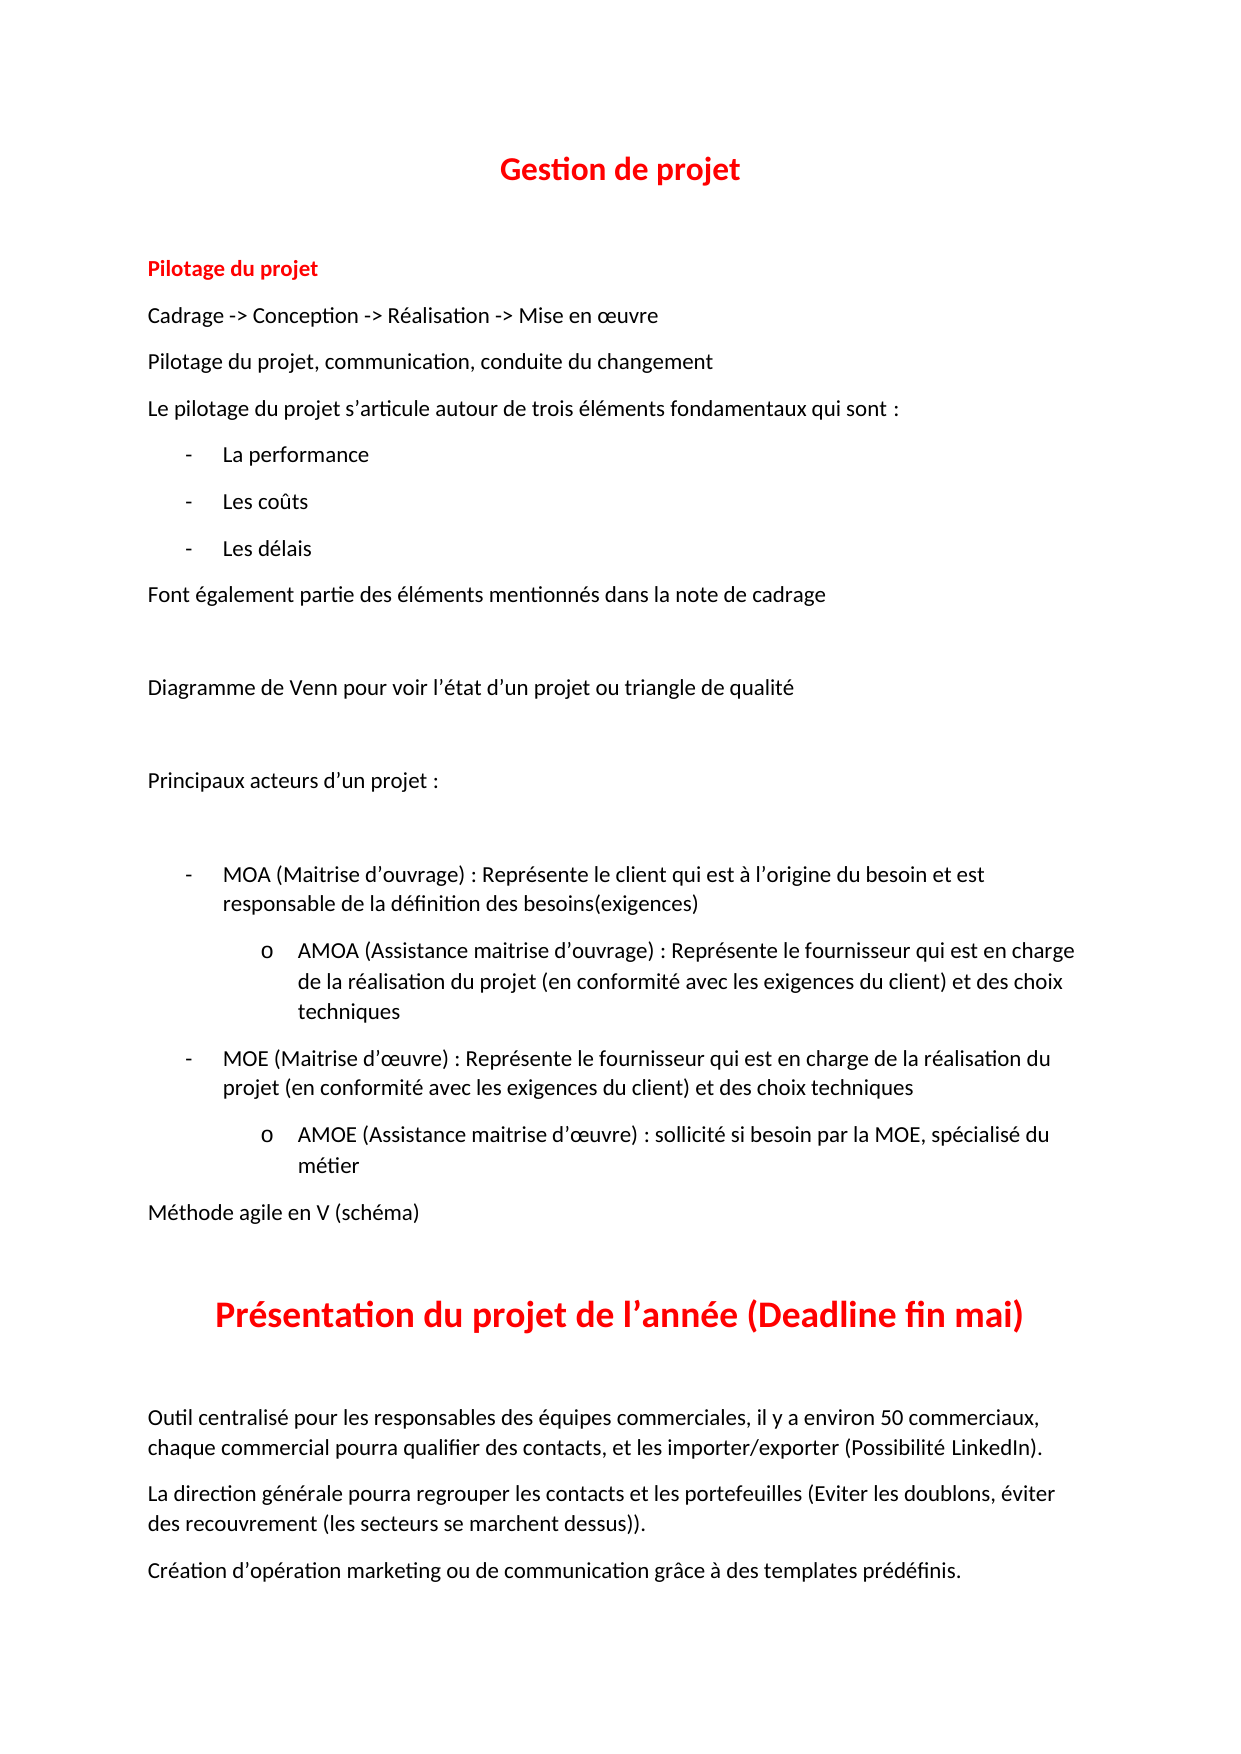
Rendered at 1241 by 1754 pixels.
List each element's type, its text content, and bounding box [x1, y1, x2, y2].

text Le pilotage du projet s’articule autour de trois éléments fondamentaux qui sont : [148, 394, 1093, 422]
text Font également partie des éléments mentionnés dans la note de cadrage [148, 580, 1093, 608]
list La performance [185, 441, 1093, 469]
text Gestion de projet [148, 148, 1093, 188]
text Méthode agile en V (schéma) [148, 1198, 1093, 1226]
text Présentation du projet de l’année (Deadline fin mai) [148, 1291, 1093, 1337]
list AMOE (Assistance maitrise d’œuvre) : sollicité si besoin par la MOE, spécialisé du métier [260, 1120, 1093, 1179]
text Création d’opération marketing ou de communication grâce à des templates prédéfinis. [148, 1556, 1093, 1584]
text Outil centralisé pour les responsables des équipes commerciales, il y a environ 50 commerciaux, chaque commercial pourra qualifier des contacts, et les importer/exporter (Possibilité LinkedIn). [148, 1403, 1093, 1461]
text Cadrage -> Conception -> Réalisation -> Mise en œuvre [148, 301, 1093, 329]
text Principaux acteurs d’un projet : [148, 767, 1093, 794]
list MOA (Maitrise d’ouvrage) : Représente le client qui est à l’origine du besoin et est responsable de la définition des besoins(exigences) [185, 860, 1093, 918]
list AMOA (Assistance maitrise d’ouvrage) : Représente le fournisseur qui est en charge de la réalisation du projet (en conformité avec les exigences du client) et des choix techniques [260, 936, 1093, 1025]
text Pilotage du projet, communication, conduite du changement [148, 347, 1093, 376]
text Pilotage du projet [148, 254, 1093, 282]
list Les délais [185, 534, 1093, 562]
list Les coûts [185, 487, 1093, 515]
text Diagramme de Venn pour voir l’état d’un projet ou triangle de qualité [148, 673, 1093, 701]
text La direction générale pourra regrouper les contacts et les portefeuilles (Eviter les doublons, éviter des recouvrement (les secteurs se marchent dessus)). [148, 1479, 1093, 1537]
list MOE (Maitrise d’œuvre) : Représente le fournisseur qui est en charge de la réalisation du projet (en conformité avec les exigences du client) et des choix techniques [185, 1044, 1093, 1102]
